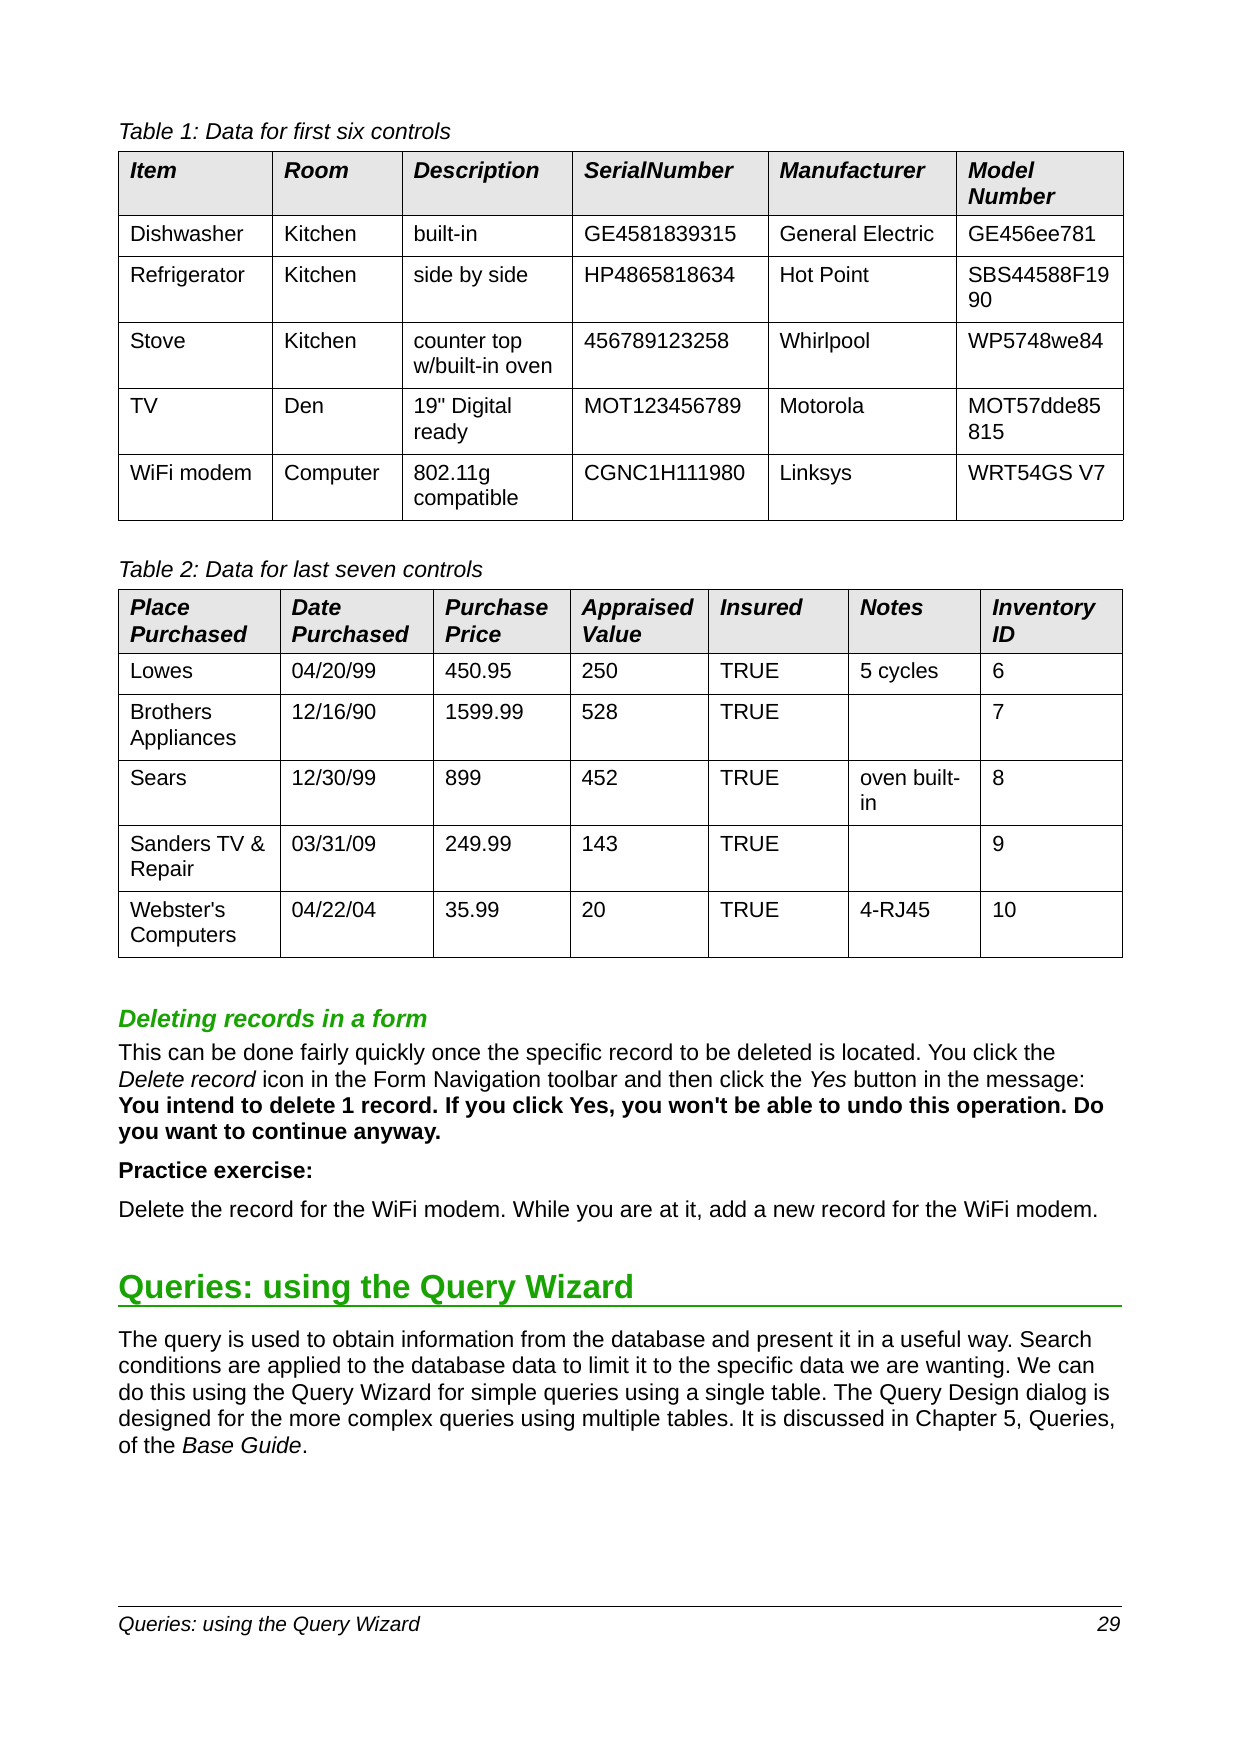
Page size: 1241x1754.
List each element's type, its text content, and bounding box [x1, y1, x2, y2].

table_cell oven built-in [849, 761, 980, 825]
table_header Insured [709, 590, 848, 653]
table_header Inventory ID [981, 590, 1122, 653]
table_header Item [119, 152, 272, 215]
text Practice exercise: [118, 1157, 1122, 1183]
table_cell Webster's Computers [119, 892, 280, 957]
table_cell 9 [981, 826, 1122, 891]
table_cell WP5748we84 [957, 323, 1123, 388]
table_cell side by side [403, 257, 572, 322]
table_cell 249.99 [434, 826, 570, 891]
table_cell Kitchen [273, 257, 402, 322]
table_cell CGNC1H111980 [573, 455, 768, 519]
table_cell Motorola [769, 389, 956, 454]
table_cell 456789123258 [573, 323, 768, 388]
table_cell Stove [119, 323, 272, 388]
table_cell General Electric [769, 216, 956, 256]
table_cell Computer [273, 455, 402, 519]
table_header SerialNumber [573, 152, 768, 215]
table_cell HP4865818634 [573, 257, 768, 322]
table_cell 452 [571, 761, 708, 825]
table_cell TRUE [709, 892, 848, 957]
table_cell SBS44588F1990 [957, 257, 1123, 322]
table_cell Lowes [119, 654, 280, 693]
table_cell Hot Point [769, 257, 956, 322]
table_header Date Purchased [281, 590, 433, 653]
table_cell Sanders TV & Repair [119, 826, 280, 891]
table_cell Den [273, 389, 402, 454]
table_cell 899 [434, 761, 570, 825]
table_cell 250 [571, 654, 708, 693]
text This can be done fairly quickly once the specific record to be deleted is located. You click the Delete record icon in the Form Navigation toolbar and then click the Yes button in the message: You intend to delete 1 record. If you click Yes, you won't be able to undo this operation. Do you want to continue anyway. [118, 1039, 1122, 1145]
table_header Description [403, 152, 572, 215]
table_cell 4-RJ45 [849, 892, 980, 957]
table_cell 04/20/99 [281, 654, 433, 693]
subtitle Deleting records in a form [118, 1004, 1122, 1033]
text Delete the record for the WiFi modem. While you are at it, add a new record for the WiFi modem. [118, 1196, 1122, 1222]
table_cell Kitchen [273, 323, 402, 388]
table_cell TRUE [709, 826, 848, 891]
table_cell GE456ee781 [957, 216, 1123, 256]
table_cell 10 [981, 892, 1122, 957]
table_header Model Number [957, 152, 1123, 215]
table_cell 35.99 [434, 892, 570, 957]
table_cell GE4581839315 [573, 216, 768, 256]
table_header Place Purchased [119, 590, 280, 653]
table_cell 1599.99 [434, 695, 570, 759]
table_cell MOT57dde85815 [957, 389, 1123, 454]
table_cell WRT54GS V7 [957, 455, 1123, 519]
table_cell 143 [571, 826, 708, 891]
table_header Notes [849, 590, 980, 653]
table_cell Dishwasher [119, 216, 272, 256]
table_cell Refrigerator [119, 257, 272, 322]
table_header Manufacturer [769, 152, 956, 215]
table_cell Brothers Appliances [119, 695, 280, 759]
table_cell WiFi modem [119, 455, 272, 519]
table_header Room [273, 152, 402, 215]
table_cell 8 [981, 761, 1122, 825]
table_cell Sears [119, 761, 280, 825]
table_header Purchase Price [434, 590, 570, 653]
subtitle Queries: using the Query Wizard [118, 1267, 1122, 1305]
table_cell TV [119, 389, 272, 454]
table_cell MOT123456789 [573, 389, 768, 454]
table_cell 450.95 [434, 654, 570, 693]
table_cell 20 [571, 892, 708, 957]
table_cell Whirlpool [769, 323, 956, 388]
table_cell built-in [403, 216, 572, 256]
table_cell TRUE [709, 654, 848, 693]
table_header Appraised Value [571, 590, 708, 653]
table_cell Kitchen [273, 216, 402, 256]
table_cell 5 cycles [849, 654, 980, 693]
table_cell 7 [981, 695, 1122, 759]
table_cell [849, 695, 980, 759]
table_cell 6 [981, 654, 1122, 693]
table_cell Linksys [769, 455, 956, 519]
table_cell 802.11g compatible [403, 455, 572, 519]
table_cell 528 [571, 695, 708, 759]
table_cell [849, 826, 980, 891]
table_cell counter top w/built-in oven [403, 323, 572, 388]
text Table 1: Data for first six controls [118, 118, 1122, 144]
table_cell 19" Digital ready [403, 389, 572, 454]
table_cell 03/31/09 [281, 826, 433, 891]
table_cell 04/22/04 [281, 892, 433, 957]
table_cell TRUE [709, 761, 848, 825]
table_cell 12/16/90 [281, 695, 433, 759]
text The query is used to obtain information from the database and present it in a useful way. Search conditions are applied to the database data to limit it to the specific data we are wanting. We can do this using the Query Wizard for simple queries using a single table. The Query Design dialog is designed for the more complex queries using multiple tables. It is discussed in Chapter 5, Queries, of the Base Guide. [118, 1326, 1122, 1458]
text Table 2: Data for last seven controls [118, 556, 1122, 582]
table_cell 12/30/99 [281, 761, 433, 825]
table_cell TRUE [709, 695, 848, 759]
